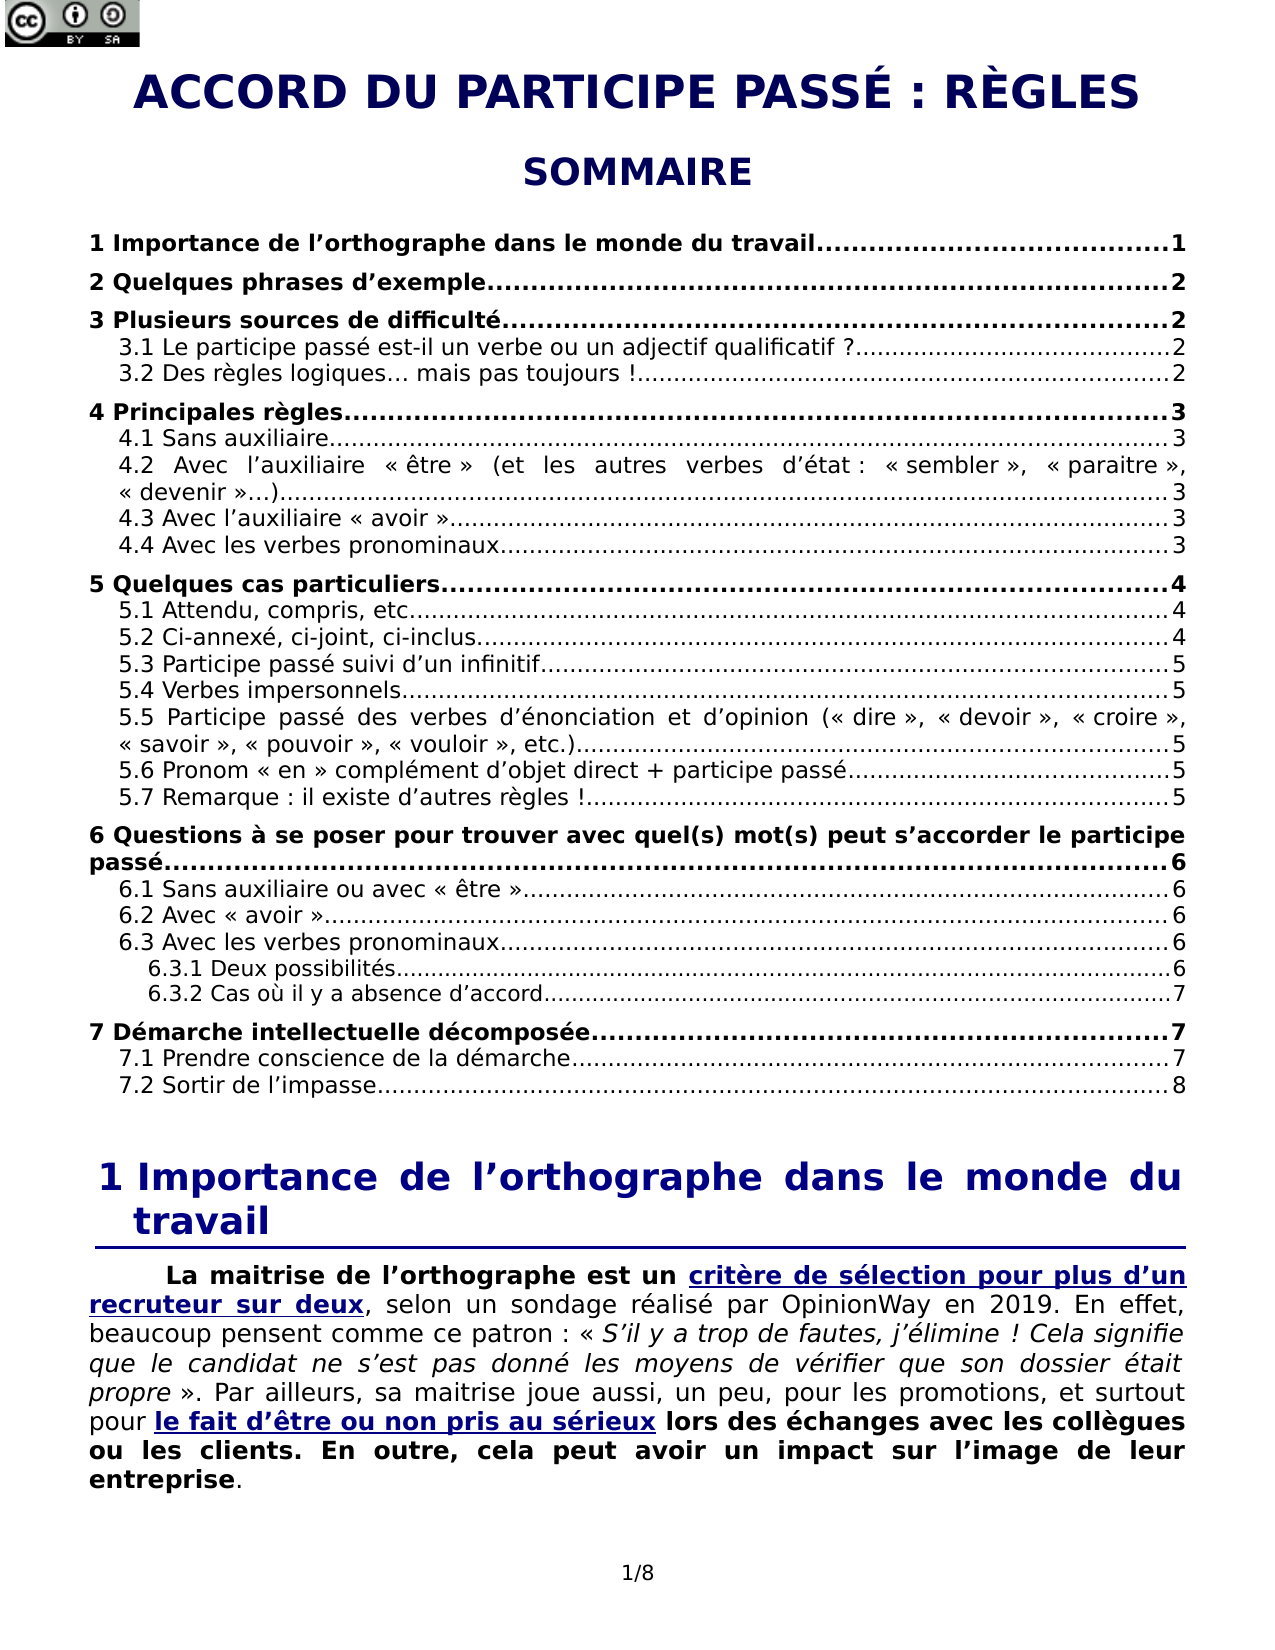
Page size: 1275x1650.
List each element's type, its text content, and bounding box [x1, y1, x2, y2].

text 5.6 Pronom « en » complément d’objet direct + participe passé 5 [118, 757, 1186, 784]
subtitle SOMMAIRE [88, 151, 1186, 194]
text 5.4 Verbes impersonnels 5 [118, 677, 1186, 704]
text 5 Quelques cas particuliers 4 [88, 571, 1186, 597]
text 3.1 Le participe passé est-il un verbe ou un adjectif qualificatif ? 2 [118, 334, 1186, 361]
text La maitrise de l’orthographe est un critère de sélection pour plus d’un recruteur sur deux, selon un sondage réalisé par OpinionWay en 2019. En effet, beaucoup pensent comme ce patron : « S’il y a trop de fautes, j’élimine ! Cela signifie que le candidat ne s’est pas donné les moyens de vérifier que son dossier était propre ». Par ailleurs, sa maitrise joue aussi, un peu, pour les promotions, et surtout pour le fait d’être ou non pris au sérieux lors des échanges avec les collègues ou les clients. En outre, cela peut avoir un impact sur l’image de leur entreprise. [88, 1261, 1186, 1494]
text 6.3.1 Deux possibilités 6 [147, 956, 1186, 981]
text 7 Démarche intellectuelle décomposée 7 [88, 1019, 1186, 1045]
text 6 Questions à se poser pour trouver avec quel(s) mot(s) peut s’accorder le participe passé 6 [88, 822, 1186, 876]
text 5.2 Ci-annexé, ci-joint, ci-inclus. 4 [118, 624, 1186, 651]
text 5.3 Participe passé suivi d’un infinitif 5 [118, 651, 1186, 677]
text 6.1 Sans auxiliaire ou avec « être » 6 [118, 876, 1186, 902]
text 7.1 Prendre conscience de la démarche 7 [118, 1045, 1186, 1072]
text 4.4 Avec les verbes pronominaux 3 [118, 532, 1186, 559]
picture [5, 0, 140, 47]
text 3.2 Des règles logiques… mais pas toujours ! 2 [118, 361, 1186, 387]
text 6.2 Avec « avoir » 6 [118, 902, 1186, 929]
text 5.5 Participe passé des verbes d’énonciation et d’opinion (« dire », « devoir », « croire », « savoir », « pouvoir », « vouloir », etc.) 5 [118, 704, 1186, 757]
text 7.2 Sortir de l’impasse 8 [118, 1072, 1186, 1099]
text 6.3.2 Cas où il y a absence d’accord 7 [147, 981, 1186, 1007]
text 6.3 Avec les verbes pronominaux 6 [118, 929, 1186, 956]
subtitle ACCORD DU PARTICIPE PASSÉ : RÈGLES [88, 66, 1186, 119]
text 3 Plusieurs sources de difficulté 2 [88, 307, 1186, 334]
text 5.1 Attendu, compris, etc. 4 [118, 597, 1186, 624]
text 1 Importance de l’orthographe dans le monde du travail 1 [88, 230, 1186, 257]
subtitle Importance de l’orthographe dans le monde du travail [94, 1153, 1186, 1249]
text 4.3 Avec l’auxiliaire « avoir » 3 [118, 506, 1186, 532]
text 4.1 Sans auxiliaire 3 [118, 426, 1186, 452]
text 4 Principales règles 3 [88, 399, 1186, 426]
text 2 Quelques phrases d’exemple 2 [88, 269, 1186, 295]
text 5.7 Remarque : il existe d’autres règles ! 5 [118, 784, 1186, 811]
text 4.2 Avec l’auxiliaire « être » (et les autres verbes d’état : « sembler », « paraitre », « devenir »…) 3 [118, 452, 1186, 506]
